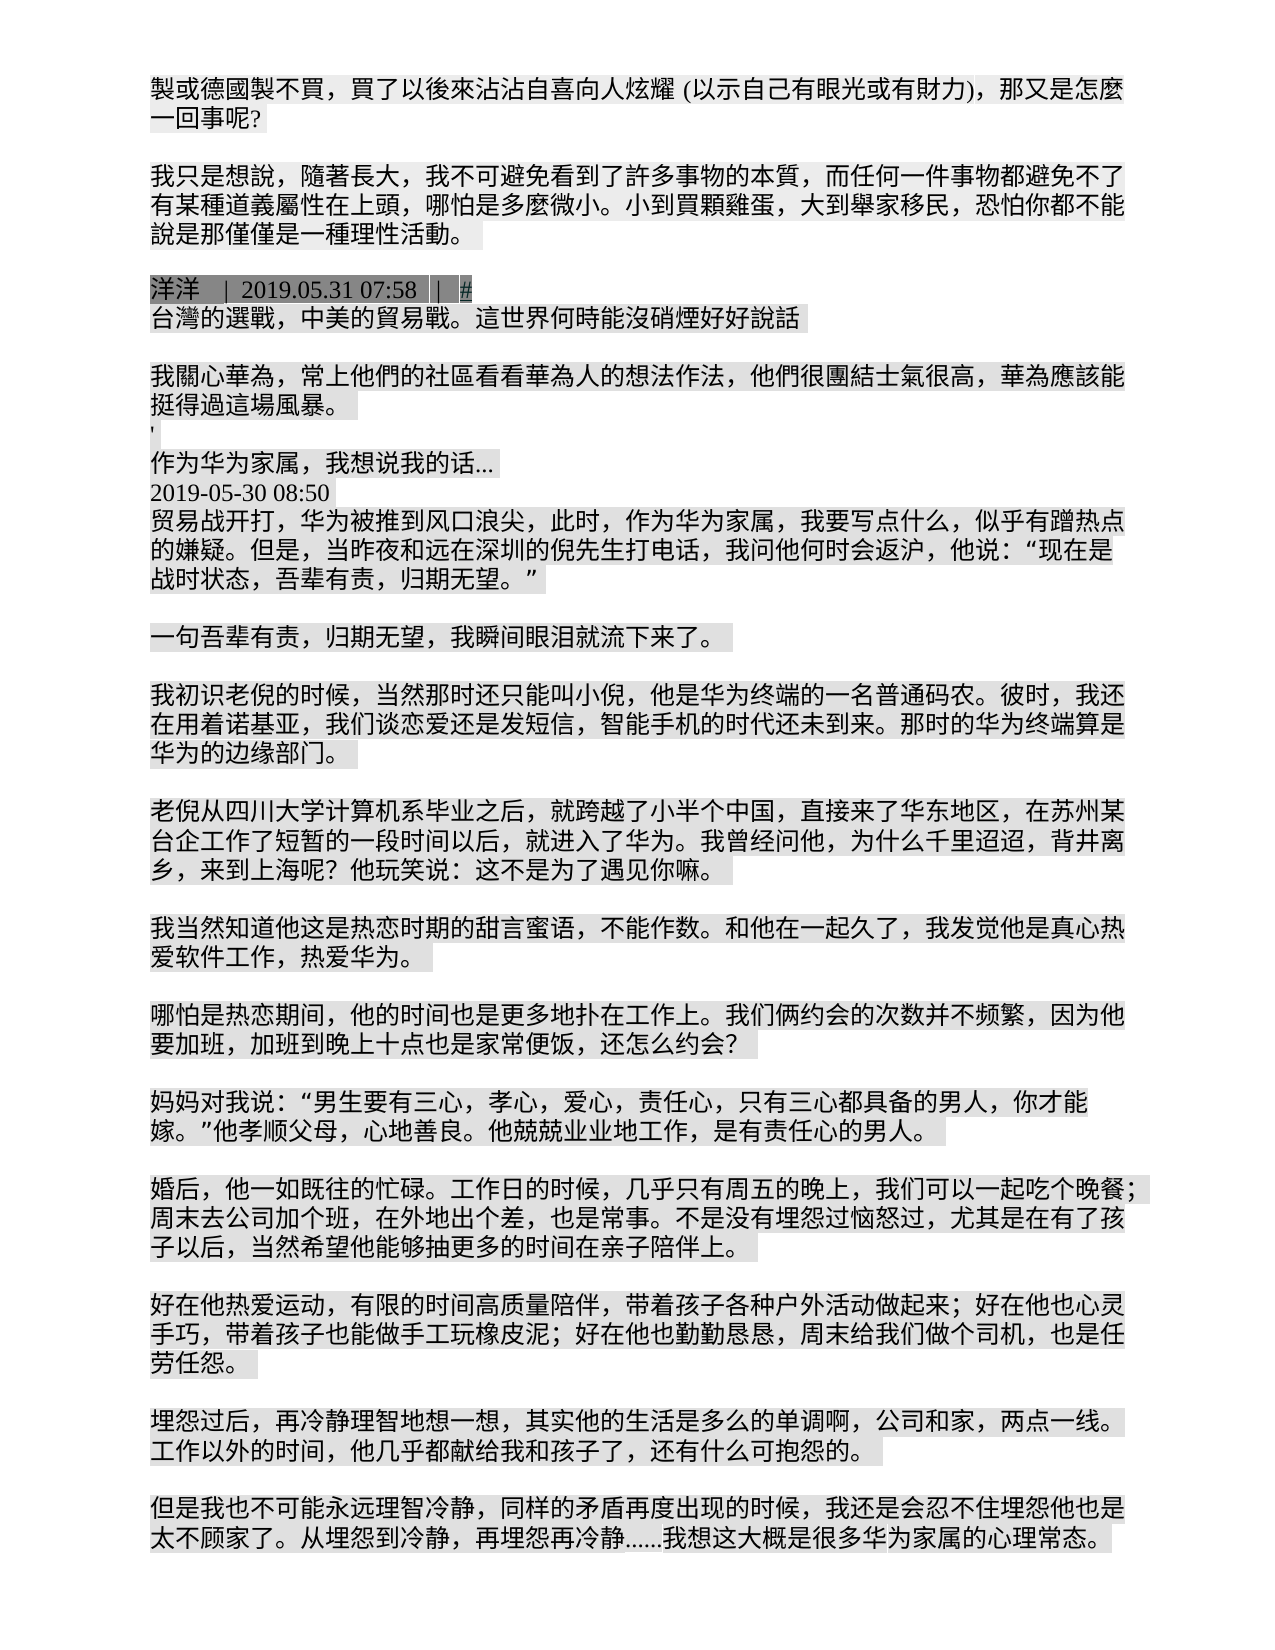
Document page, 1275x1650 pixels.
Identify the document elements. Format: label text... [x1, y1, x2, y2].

text 台灣的選戰，中美的貿易戰。這世界何時能沒硝煙好好說話 我關心華為，常上他們的社區看看華為人的想法作法，他們很團結士氣很高，華為應該能挺得過這場風暴。 ' 作为华为家属，我想说我的话... 2019-05-30 08:50 贸易战开打，华为被推到风口浪尖，此时，作为华为家属，我要写点什么，似乎有蹭热点的嫌疑。但是，当昨夜和远在深圳的倪先生打电话，我问他何时会返沪，他说：“现在是战时状态，吾辈有责，归期无望。” 一句吾辈有责，归期无望，我瞬间眼泪就流下来了。 我初识老倪的时候，当然那时还只能叫小倪，他是华为终端的一名普通码农。彼时，我还在用着诺基亚，我们谈恋爱还是发短信，智能手机的时代还未到来。那时的华为终端算是华为的边缘部门。 老倪从四川大学计算机系毕业之后，就跨越了小半个中国，直接来了华东地区，在苏州某台企工作了短暂的一段时间以后，就进入了华为。我曾经问他，为什么千里迢迢，背井离乡，来到上海呢？他玩笑说：这不是为了遇见你嘛。 我当然知道他这是热恋时期的甜言蜜语，不能作数。和他在一起久了，我发觉他是真心热爱软件工作，热爱华为。 哪怕是热恋期间，他的时间也是更多地扑在工作上。我们俩约会的次数并不频繁，因为他要加班，加班到晚上十点也是家常便饭，还怎么约会？ 妈妈对我说：“男生要有三心，孝心，爱心，责任心，只有三心都具备的男人，你才能嫁。”他孝顺父母，心地善良。他兢兢业业地工作，是有责任心的男人。 婚后，他一如既往的忙碌。工作日的时候，几乎只有周五的晚上，我们可以一起吃个晚餐；周末去公司加个班，在外地出个差，也是常事。不是没有埋怨过恼怒过，尤其是在有了孩子以后，当然希望他能够抽更多的时间在亲子陪伴上。 好在他热爱运动，有限的时间高质量陪伴，带着孩子各种户外活动做起来；好在他也心灵手巧，带着孩子也能做手工玩橡皮泥；好在他也勤勤恳恳，周末给我们做个司机，也是任劳任怨。 埋怨过后，再冷静理智地想一想，其实他的生活是多么的单调啊，公司和家，两点一线。工作以外的时间，他几乎都献给我和孩子了，还有什么可抱怨的。 但是我也不可能永远理智冷静，同样的矛盾再度出现的时候，我还是会忍不住埋怨他也是太不顾家了。从埋怨到冷静，再埋怨再冷静......我想这大概是很多华为家属的心理常态。工作是真的忙，家是真的不太顾不上。 老倪是个居安思危的人，奋斗是他经常挂在嘴边的话。我记得很清楚，有一次我们聊天，他说：“华为现在是很好，我们手机出货量大，品质也越来越好了。但是谁知道以后呢？我们这个行业日新月异的，所以像任老板讲的那样，我们还是不能停止奋斗啊，要有奋斗者精神。” 老倪参与手机软件的研发，华为手机在市场上占有一席之地，作为家属，我也是非常为他感到骄傲，甚至是有些膨胀了。听到他讲了这样的话，我一来觉得不能理解，已经做得这么好了，还有什么可担心的；二来我觉得现在社会浮躁，挣快钱似乎才是社会主流价值观了，还讲什么奋斗精神，过时了（当然我内心并不认同）。 于是我故意嗤之以鼻，对他说：“你是从50年代来的人吧，还在讲奋斗。” 当时，他对我心里大概翻了100个白眼吧，孺子不可教也。 还有你们知道他睡前喜欢看什么吗？他看行业内专业论文；有时，他还会看任老板讲话，跟我说：“我们老板是个哲学家，讲话值得学习。你也来学习一下。”我想这是什么上古时代来的人，这有什么好看好学习的。 直到这次华为危机，任正非接受媒体采访，我认认真真看过以后，才知道这是一个有着何其大格局、大视野、大胸怀的企业家。怪不得在平时的茶余饭后，老倪会学习其讲话精神，为自己的梦想保驾护航。 和老倪也无数次谈论过梦想。我的梦想很接地气，在老倪未开口说他的梦想的时候，我以为他要说我希望我年薪多少，我可以去环游世界，我可以买套大房子这样和我一样接地气的梦想，可是，他说：“我的梦想是做出世界上最棒的华为手机！” 华为，手机，已经融入了他的血脉，这不仅仅是一份养家糊口的工作，他为之奋斗，和它荣辱与共。为了梦想而奋斗，永不过时。奋斗这个词，永远需要有人承载。 5月21日任正非接受采访，我也看了这段采访。他说：“我们牺牲了个人、家庭，是我们为了一个理想，为了站在世界高点上，为了这个理想，跟美国迟早就是会有冲突的。” 听完任总的话，我也是明白了，老倪为什么会有这样的梦想了。俗话说，虎父无犬子，虎老板之下，也无犬员工。 老倪是个非常成熟睿智的男人，我们结婚多年，他几乎从来不把他工作上的情绪带回家中。贸易战以后，虽然他不说太多，但是我能感觉到他的沉重。这个危难的关头，作为华为员工，感到不沉重是不可能的。可是，吾辈有责啊，梦想在召唤，哪怕刀光剑影，哪怕荆棘遍地，也依旧要冲上去。 现在的我，作为家属，更能理解他的梦想，他的奋斗精神。 华为被美国列入实体名单的那天，老倪紧急奔赴深圳出差，看着他拎着只有寥寥几件换洗衣服的行李箱，送他出门，颇有种送战士上前线的味道。老倪说，我们进入战时状态了，这是一场没有硝烟的战争，他们要去挑战世界上最强大的力量，多么悲壮又恢弘。 老倪在深圳打仗的这几日，我们只有到晚上11点以后才会短暂的视频通话一下，看着他略疲惫的脸庞，说不心疼那是骗人的。打仗听起来悲壮又恢弘，但是也只有亲身经历，才知道这是多大的挑战和磨难吧。家有战士，勇往无前。作为家属，全力支持。在战场的后方，我会照顾好我们的小家我们的孩子我们的父母。无论这场战争论多么艰辛，无论未来结果如何，我无条件站在你这边！ 我们都坚信：任何不能被打败的，只会变得更加强大。 投稿：上研终端分部 ' 《给老公的一封信》 玉英（员工家属） 亲爱的老公： 近来一切都好吧？近期你给家里打电话的次数比之前少了，是不是工作很忙？怕你担心家里的事情，所以给你写这封信，给你念叨下家里的情况。最近看到华为所处的国际环境，我作为华为家属，心情久久不能平静，义愤填膺又心潮澎湃。 我是一个普通妇女，不会用专业的理论来评论政治。我只知道这场战役已经打响了，我们没有退路，我们必须奋力拼搏，坚决打赢这场战争，向世界第一前进。作为华为家属，作为你的大后方，在战争面前，在生死存亡之际，我唯一能做的就是自己咬牙扛下你后方这面大旗，让你没有任何后顾之忧的全力投入工作，投入这场没有硝烟的战争。 今年老大要要上初中了，我费尽周折，联系好了一所重点中学，离家也比较近；老二也快要上幼儿园了，我也已经联系好了市里最好的幼儿园，我会尽最大能力让孩子在一个安全、优越、高质量的环境中成长。 咱爸妈的身体虽然都有些毛病，但我会督促他们正常用药，该检查的时候带他们去医院检查。前几天母亲节我还带妈去商场买了件品牌衣服，她一个劲地说好看，喜欢，就是太贵了，我说：妈，只要您喜欢就不贵。老妈像个孩子一样乐的合不拢嘴，逢人就高兴地说这是母亲节儿媳妇给买的，一块儿跳舞的老太太们都羡慕她。 这一刻我觉得自己是幸福的、是富有的，能把老的、小的都照顾的周到、开心，就是我最大的成就。而且我在工作上也不认输，工作兢兢业业，踏实肯干，连续多年被市里评为优秀工作者。我是一名妇联干部，我深知一个女人在一个家庭中的重要作用，所以我不断要求自己加强学习，与时俱进，这样才能跟得上前进的步伐，才能让一个家庭和谐、幸福。 所以，老公请你放心，我虽然工作、生活一肩挑，但我向你保证，我一定、也必须要扛起这面大旗，保你后方无忧，助你一臂之力，拿下这场硬仗。 我相信我老公是最棒的，你永远是我心中崇拜的偶像，你聪明、勤奋，在我的头脑里没有你解决不了的问题，哈哈。你从咱们老大呱呱落地就去了华为，现在整整十二年了。十二年里你基本奋战在海外，我为我老公在华为工作而骄傲，能在华为战斗的都是好样的，老公我崇拜你。 你的每一个成绩，每一块奖牌我都当宝贝一样收藏着。你总是说军功章上有你的一半也有我的一半，我想说，这是应该的，我爱你，更欣赏你和你们这一群艰苦奋斗、以客户为中心的华为人。正是有你们的辛苦付出，“华为致力于把数字世界带入每个人、每个家庭、每个组织，构建万物互联的智能世界”的伟大愿景才能得以实现。是华为改变了我们小家庭的生活条件，每当身边有人问起你在华为工作，他们都投来羡慕的眼光。作为华为家属我感到无比自豪，所以我感恩有你，感恩我们与华为同在。 今天我们的华为遇到了这场硬仗，我们不做孬种、不做逃兵，用青春、用热血打赢这场战役，铸就华为美好的明天。 想说的话还有很多，老公你们不是一个人在作战，千千万万个大后方都在支持你们，今天在此我想由衷的向奋战在一线的科研工作者和其他华为员工，送上我最深深的敬意。过去战争年代大后方向战争前线送军粮、送衣裳，今天我作为战争后方家属，也特别想献上自己的一份心意，表达一份对华为战士的谢意。 家里老人、孩子都挺好的，在中东热土炎热干燥的工作环境里，请一定保重身体，兢兢业业做好本职工作，为公司贡献更大的价值，也期待你们捷报频传、再创新辉煌！ 勿念。 永远爱你的妻子 2019.5.20 投稿：中东地区部 [150, 304, 1125, 1553]
text 製或德國製不買，買了以後來沾沾自喜向人炫耀 (以示自己有眼光或有財力)，那又是怎麼一回事呢? 我只是想說，隨著長大，我不可避免看到了許多事物的本質，而任何一件事物都避免不了有某種道義屬性在上頭，哪怕是多麼微小。小到買顆雞蛋，大到舉家移民，恐怕你都不能說是那僅僅是一種理性活動。 [150, 75, 1125, 250]
text 洋洋 | 2019.05.31 07:58 | # [150, 275, 1125, 304]
